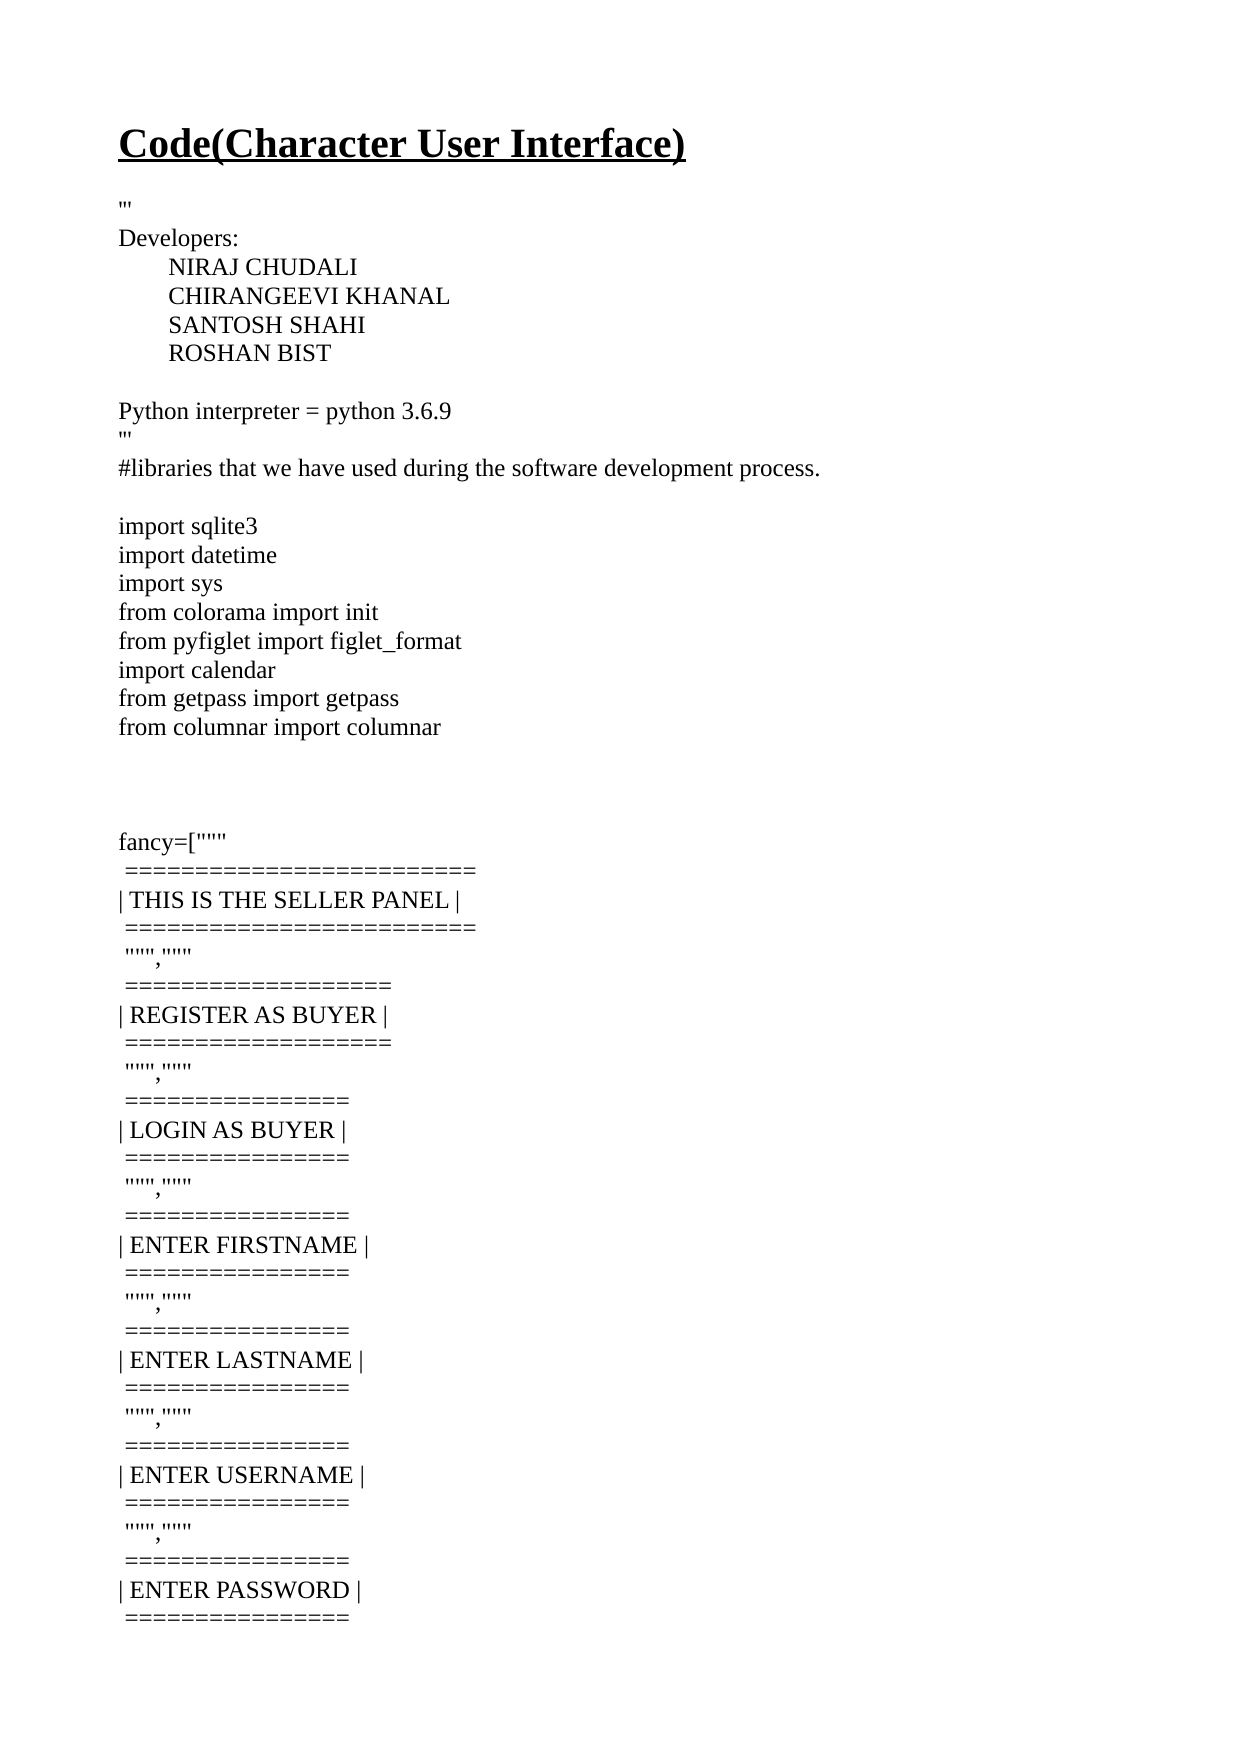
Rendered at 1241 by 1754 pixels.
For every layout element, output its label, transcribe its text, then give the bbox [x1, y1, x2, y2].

text ================ [118, 1143, 1122, 1172]
text | ENTER USERNAME | [118, 1460, 1122, 1488]
text ================ [118, 1316, 1122, 1345]
text Python interpreter = python 3.6.9 [118, 396, 1122, 425]
text ''' [118, 195, 1122, 223]
text ================ [118, 1546, 1122, 1575]
text NIRAJ CHUDALI [118, 252, 1122, 281]
text """,""" [118, 1287, 1122, 1316]
text ========================= [118, 913, 1122, 942]
text | ENTER PASSWORD | [118, 1575, 1122, 1603]
text | THIS IS THE SELLER PANEL | [118, 885, 1122, 913]
text from pyfiglet import figlet_format [118, 626, 1122, 655]
text =================== [118, 1028, 1122, 1057]
text ================ [118, 1373, 1122, 1402]
text ''' [118, 425, 1122, 453]
text """,""" [118, 1402, 1122, 1431]
text ========================= [118, 856, 1122, 885]
text ================ [118, 1431, 1122, 1460]
text import datetime [118, 540, 1122, 568]
text | REGISTER AS BUYER | [118, 1000, 1122, 1028]
text from colorama import init [118, 597, 1122, 626]
text | ENTER LASTNAME | [118, 1345, 1122, 1373]
text | LOGIN AS BUYER | [118, 1115, 1122, 1143]
text ROSHAN BIST [118, 338, 1122, 367]
text SANTOSH SHAHI [118, 310, 1122, 338]
text from getpass import getpass [118, 683, 1122, 712]
text ================ [118, 1086, 1122, 1115]
text ================ [118, 1201, 1122, 1230]
text """,""" [118, 942, 1122, 971]
text ================ [118, 1258, 1122, 1287]
text import sqlite3 [118, 511, 1122, 540]
text from columnar import columnar [118, 712, 1122, 741]
text Developers: [118, 223, 1122, 252]
text import calendar [118, 655, 1122, 683]
text #libraries that we have used during the software development process. [118, 453, 1122, 482]
text ================ [118, 1603, 1122, 1632]
text | ENTER FIRSTNAME | [118, 1230, 1122, 1258]
text """,""" [118, 1057, 1122, 1086]
text CHIRANGEEVI KHANAL [118, 281, 1122, 310]
text """,""" [118, 1517, 1122, 1546]
text ================ [118, 1488, 1122, 1517]
text Code(Character User Interface) [118, 118, 1122, 166]
text """,""" [118, 1172, 1122, 1201]
text =================== [118, 971, 1122, 1000]
text import sys [118, 568, 1122, 597]
text fancy=[""" [118, 827, 1122, 856]
